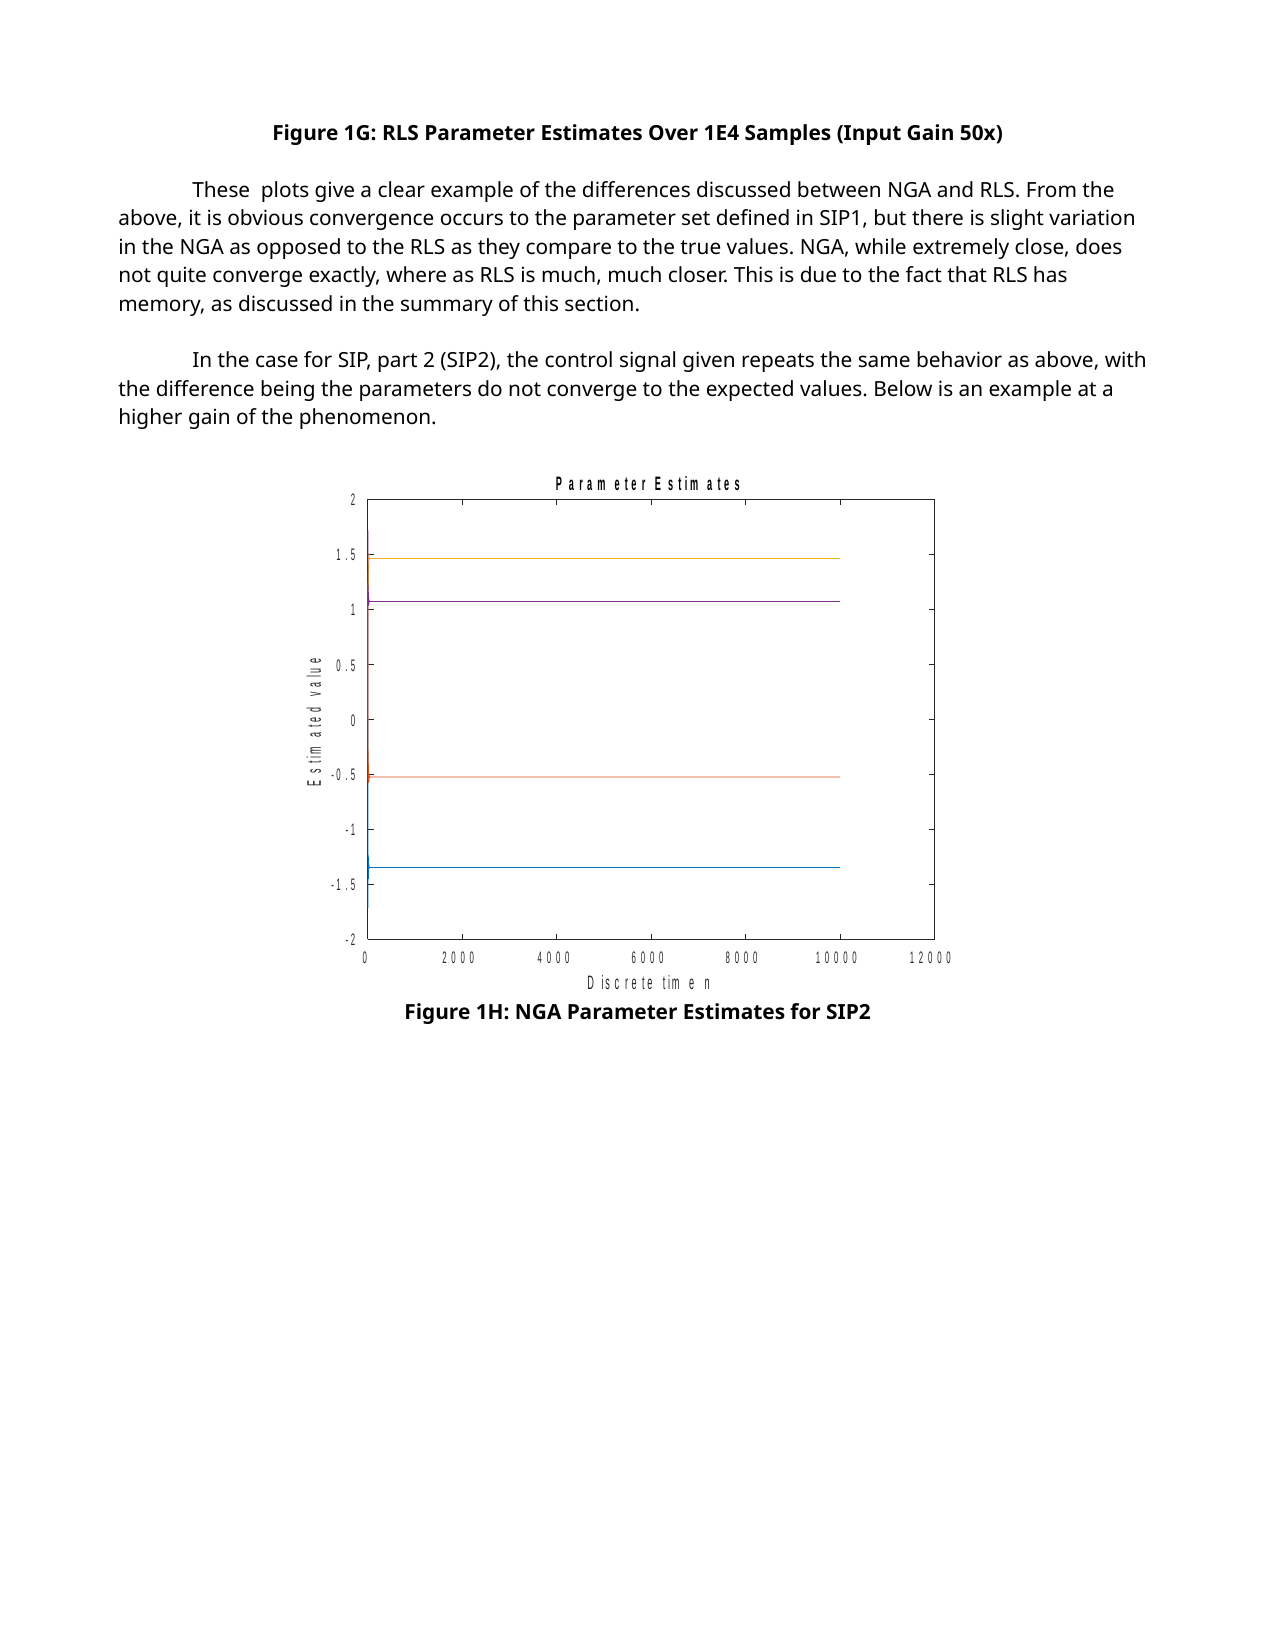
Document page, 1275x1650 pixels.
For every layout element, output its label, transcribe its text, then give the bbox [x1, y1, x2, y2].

text Figure 1G: RLS Parameter Estimates Over 1E4 Samples (Input Gain 50x) [118, 118, 1157, 147]
text In the case for SIP, part 2 (SIP2), the control signal given repeats the same behavior as above, with the difference being the parameters do not converge to the expected values. Below is an example at a higher gain of the phenomenon. [118, 346, 1157, 431]
text These plots give a clear example of the differences discussed between NGA and RLS. From the above, it is obvious convergence occurs to the parameter set defined in SIP1, but there is slight variation in the NGA as opposed to the RLS as they compare to the true values. NGA, while extremely close, does not quite converge exactly, where as RLS is much, much closer. This is due to the fact that RLS has memory, as discussed in the summary of this section. [118, 175, 1157, 317]
text Figure 1H: NGA Parameter Estimates for SIP2 [118, 459, 1157, 1025]
